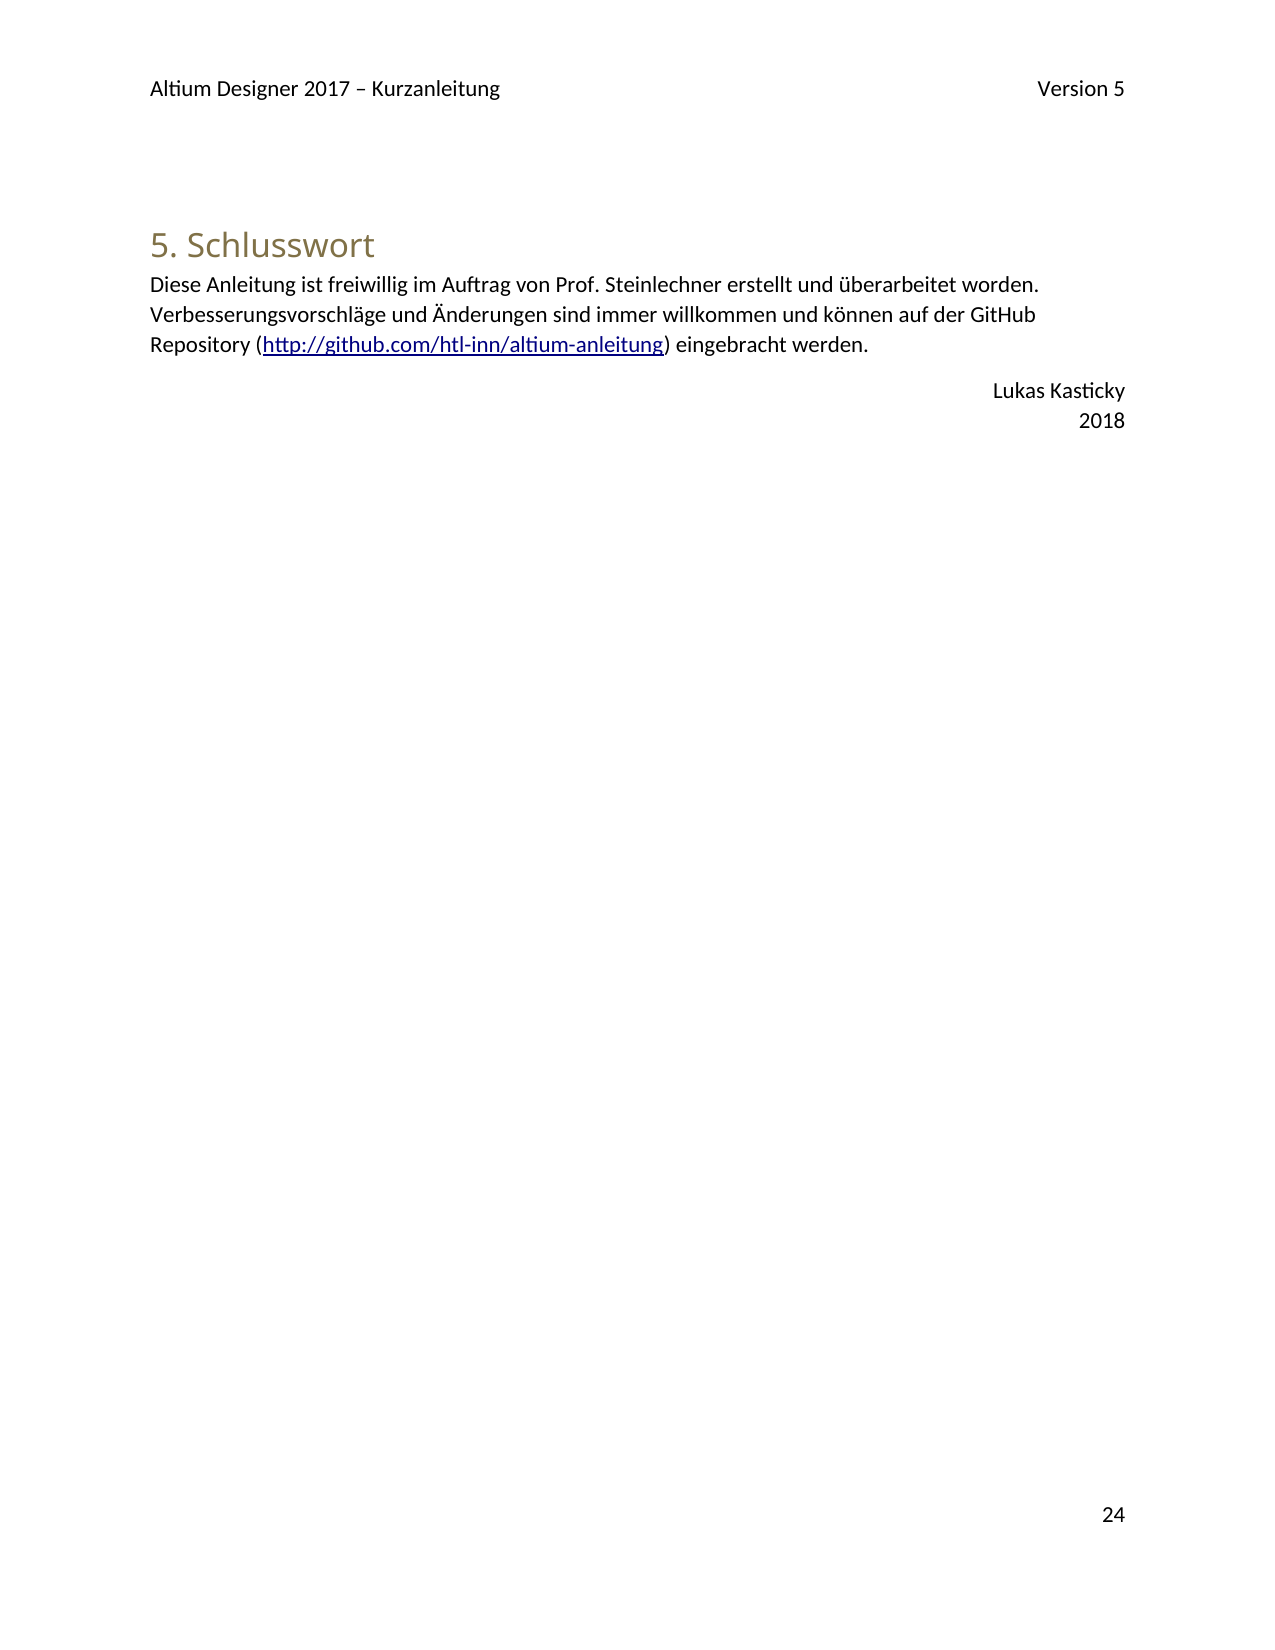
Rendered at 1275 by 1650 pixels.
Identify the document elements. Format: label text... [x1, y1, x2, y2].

text Diese Anleitung ist freiwillig im Auftrag von Prof. Steinlechner erstellt und überarbeitet worden. Verbesserungsvorschläge und Änderungen sind immer willkommen und können auf der GitHub Repository (http://github.com/htl-inn/altium-anleitung) eingebracht werden. [150, 270, 1125, 358]
subtitle 5. Schlusswort [150, 222, 1125, 267]
text Lukas Kasticky 2018 [150, 376, 1125, 434]
